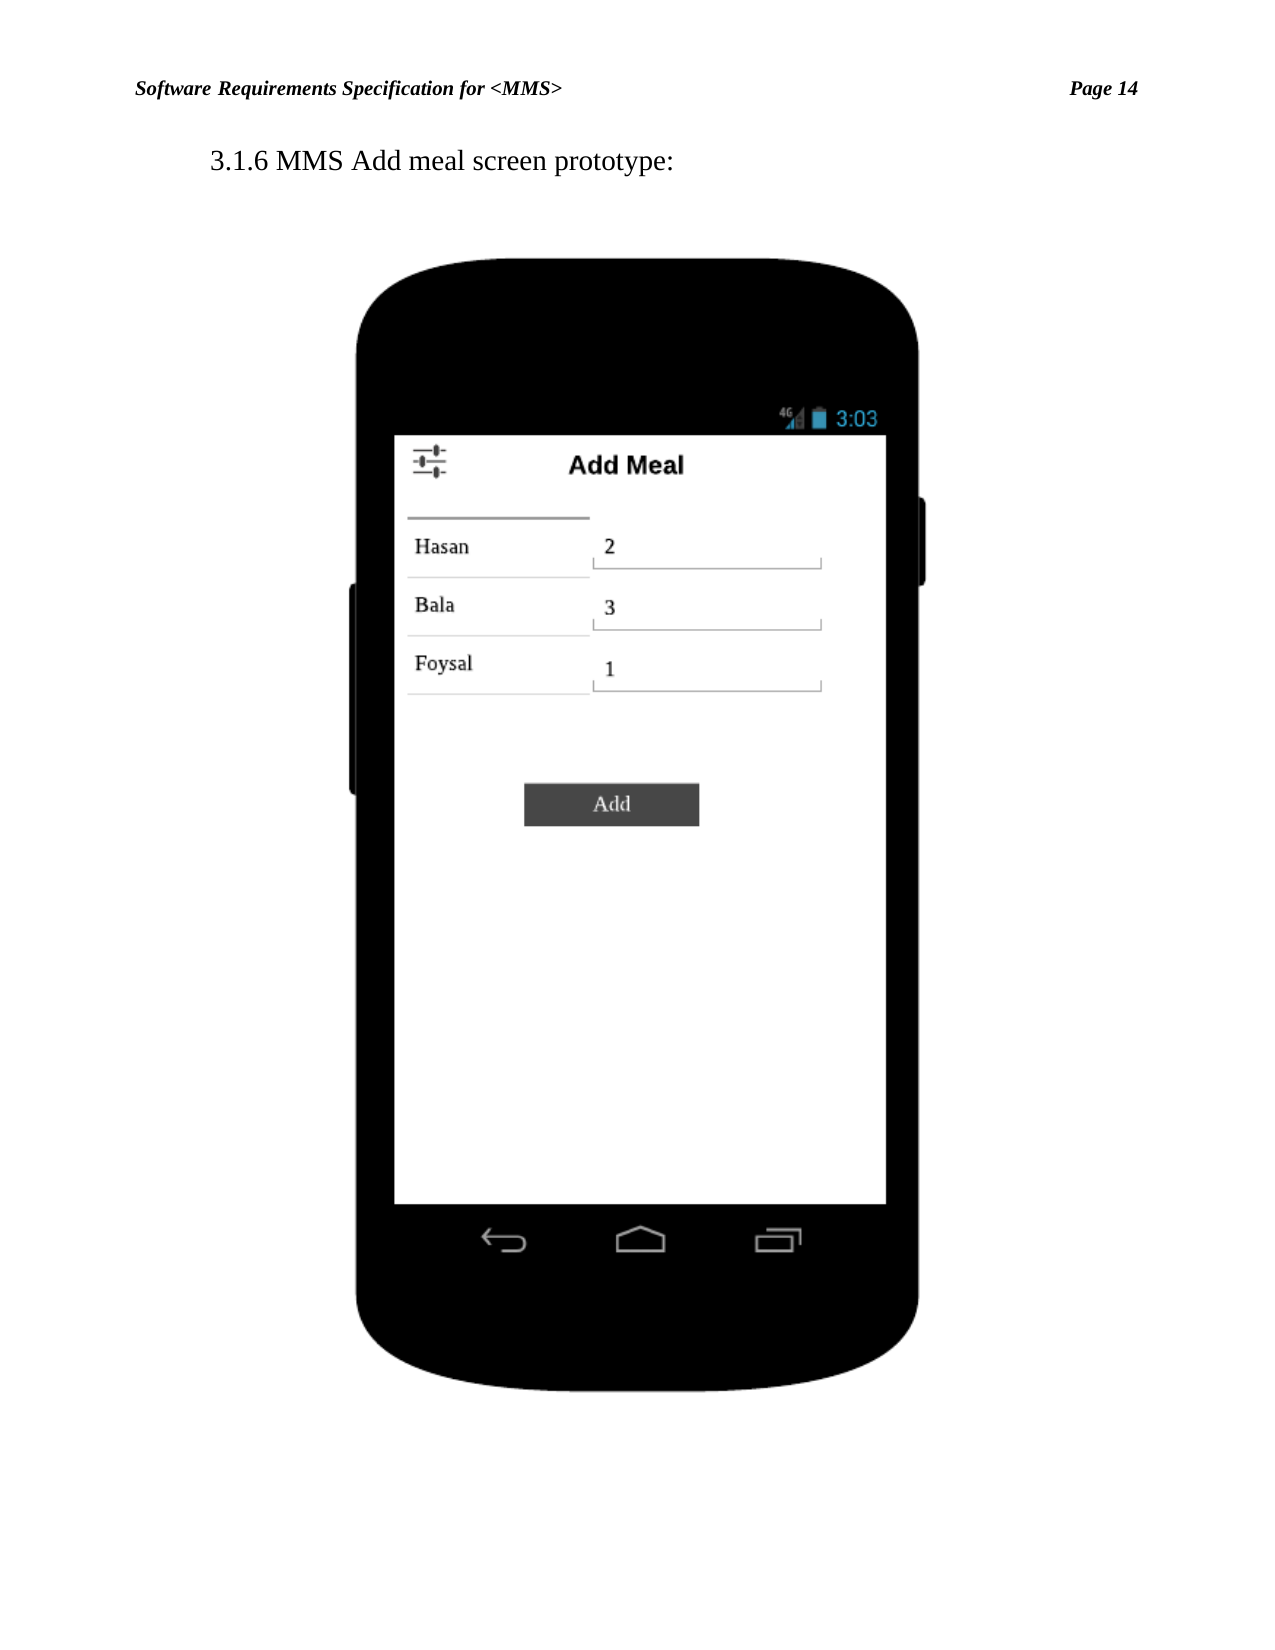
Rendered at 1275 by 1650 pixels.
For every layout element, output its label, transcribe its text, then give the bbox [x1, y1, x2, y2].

picture [291, 200, 984, 1451]
text 3.1.6 MMS Add meal screen prototype: [135, 150, 1140, 175]
